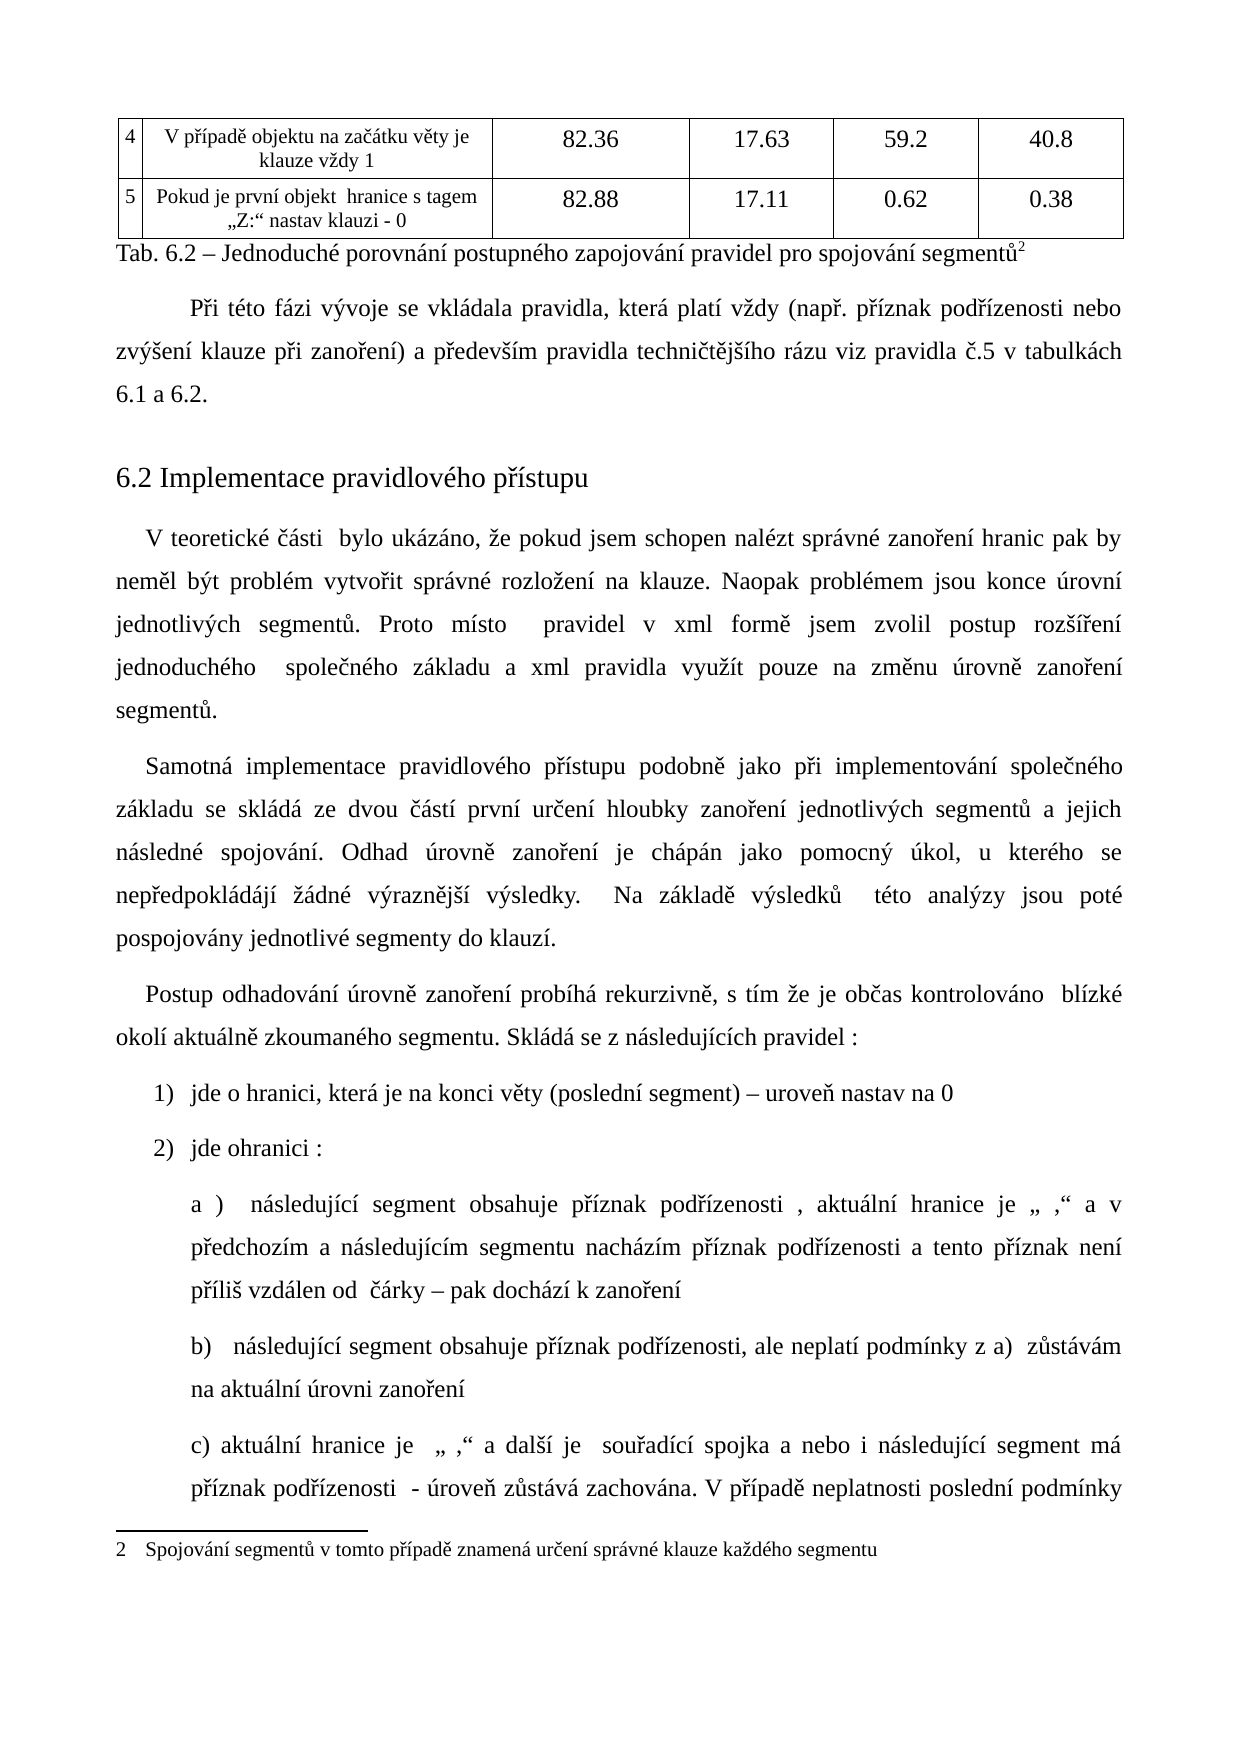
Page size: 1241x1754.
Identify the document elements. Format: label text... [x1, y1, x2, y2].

table_cell V případě objektu na začátku věty je klauze vždy 1 [143, 119, 492, 178]
table_cell 40,8 [979, 119, 1123, 178]
text Tab. 6.2 – Jednoduché porovnání postupného zapojování pravidel pro spojování segmentů [116, 238, 1123, 266]
text V teoretické části bylo ukázáno, že pokud jsem schopen nalézt správné zanoření hranic pak by neměl být problém vytvořit správné rozložení na klauze. Naopak problémem jsou konce úrovní jednotlivých segmentů. Proto místo pravidel v xml formě jsem zvolil postup rozšíření jednoduchého společného základu a xml pravidla využít pouze na změnu úrovně zanoření segmentů. [116, 523, 1123, 724]
text Spojování segmentů v tomto případě znamená určení správné klauze každého segmentu [116, 1537, 1123, 1561]
table_cell 82,36 [493, 119, 689, 178]
subtitle Implementace pravidlového přístupu [116, 460, 1123, 494]
list jde ohranici : [153, 1133, 1123, 1162]
table_cell 17,11 [690, 179, 833, 237]
table_cell 5 [119, 179, 142, 237]
table_cell 59,2 [834, 119, 978, 178]
list a ) následující segment obsahuje příznak podřízenosti , aktuální hranice je „ ,“ a v předchozím a následujícím segmentu nacházím příznak podřízenosti a tento příznak není příliš vzdálen od čárky – pak dochází k zanoření [153, 1189, 1123, 1304]
text Samotná implementace pravidlového přístupu podobně jako při implementování společného základu se skládá ze dvou částí první určení hloubky zanoření jednotlivých segmentů a jejich následné spojování. Odhad úrovně zanoření je chápán jako pomocný úkol, u kterého se nepředpokládájí žádné výraznější výsledky. Na základě výsledků této analýzy jsou poté pospojovány jednotlivé segmenty do klauzí. [116, 751, 1123, 952]
text Při této fázi vývoje se vkládala pravidla, která platí vždy (např. příznak podřízenosti nebo zvýšení klauze při zanoření) a především pravidla techničtějšího rázu viz pravidla č.5 v tabulkách 6.1 a 6.2. [116, 293, 1123, 408]
list b) následující segment obsahuje příznak podřízenosti, ale neplatí podmínky z a) zůstávám na aktuální úrovni zanoření [153, 1331, 1123, 1403]
list c) aktuální hranice je „ ,“ a další je souřadící spojka a nebo i následující segment má příznak podřízenosti - úroveň zůstává zachována. V případě neplatnosti poslední podmínky [153, 1430, 1123, 1502]
table_cell 0,38 [979, 179, 1123, 237]
table_cell 82,88 [493, 179, 689, 237]
table_cell 4 [119, 119, 142, 178]
list jde o hranici, která je na konci věty (poslední segment) – uroveň nastav na 0 [153, 1078, 1123, 1107]
text Postup odhadování úrovně zanoření probíhá rekurzivně, s tím že je občas kontrolováno blízké okolí aktuálně zkoumaného segmentu. Skládá se z následujících pravidel : [116, 979, 1123, 1051]
table_cell Pokud je první objekt hranice s tagem „Z:“ nastav klauzi - 0 [143, 179, 492, 237]
table_cell 17,63 [690, 119, 833, 178]
table_cell 0,62 [834, 179, 978, 237]
